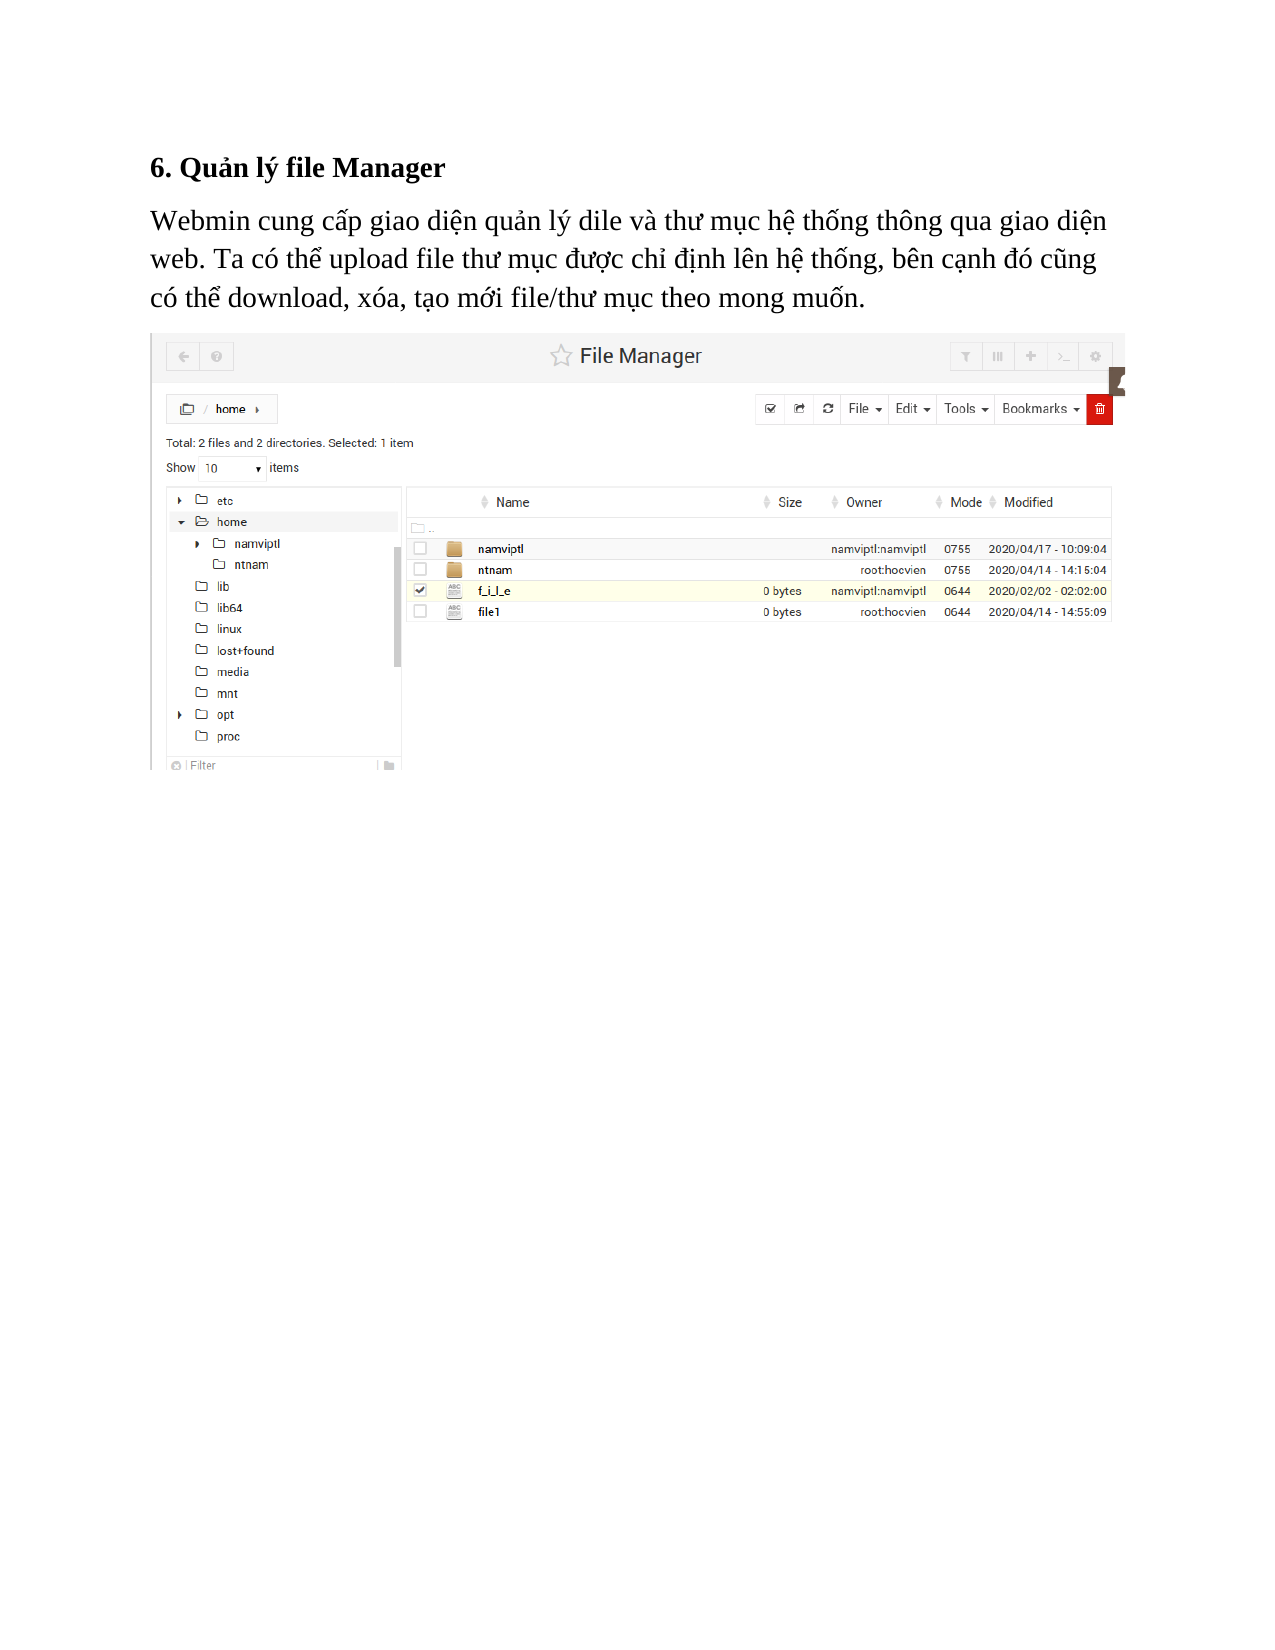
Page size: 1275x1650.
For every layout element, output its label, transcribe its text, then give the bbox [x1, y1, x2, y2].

picture [150, 333, 1125, 770]
text 6. Quản lý file Manager [150, 150, 1125, 183]
text Webmin cung cấp giao diện quản lý dile và thư mục hệ thống thông qua giao diện web. Ta có thể upload file thư mục được chỉ định lên hệ thống, bên cạnh đó cũng có thể download, xóa, tạo mới file/thư mục theo mong muốn. [150, 203, 1125, 314]
